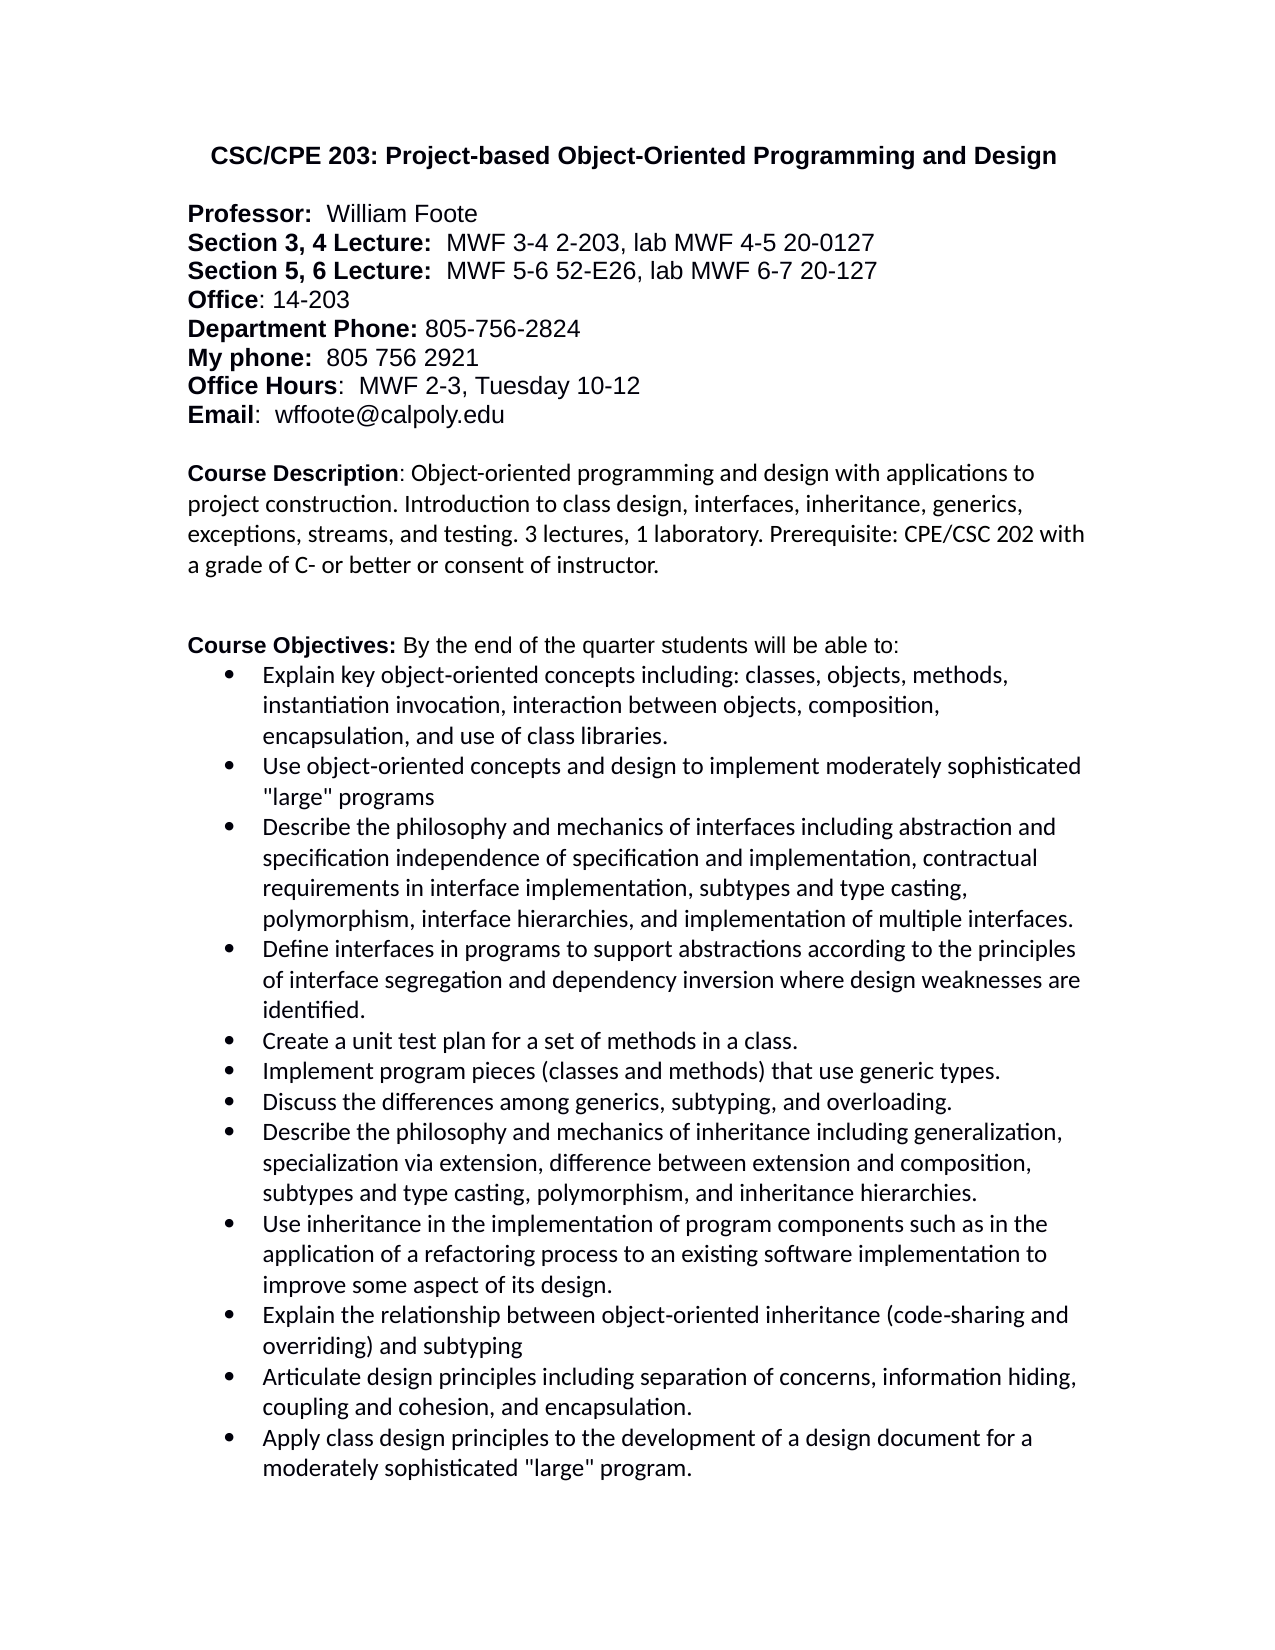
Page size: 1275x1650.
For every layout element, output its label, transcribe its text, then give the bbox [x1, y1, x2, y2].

text My phone: 805 756 2921 [187, 342, 1162, 371]
list Explain the relationship between object‐oriented inheritance (code‐sharing and overriding) and subtyping [225, 1300, 1087, 1361]
list Discuss the differences among generics, subtyping, and overloading. [225, 1086, 1087, 1117]
subtitle Course Objectives: By the end of the quarter students will be able to: [187, 632, 1087, 659]
list Define interfaces in programs to support abstractions according to the principles of interface segregation and dependency inversion where design weaknesses are identified. [225, 933, 1087, 1025]
list Use inheritance in the implementation of program components such as in the application of a refactoring process to an existing software implementation to improve some aspect of its design. [225, 1208, 1087, 1300]
list Use object‐oriented concepts and design to implement moderately sophisticated "large" programs [225, 750, 1087, 811]
text Office Hours: MWF 2-3, Tuesday 10-12 [187, 371, 1162, 400]
text Course Description: Object-oriented programming and design with applications to project construction. Introduction to class design, interfaces, inheritance, generics, exceptions, streams, and testing. 3 lectures, 1 laboratory. Prerequisite: CPE/CSC 202 with a grade of C- or better or consent of instructor. [187, 457, 1087, 579]
text Section 5, 6 Lecture: MWF 5-6 52-E26, lab MWF 6-7 20-127 [187, 256, 1162, 285]
list Apply class design principles to the development of a design document for a moderately sophisticated "large" program. [225, 1422, 1087, 1483]
text Department Phone: 805-756-2824 [187, 314, 1162, 342]
list Explain key object‐oriented concepts including: classes, objects, methods, instantiation invocation, interaction between objects, composition, encapsulation, and use of class libraries. [225, 659, 1087, 750]
text CSC/CPE 203: Project-based Object-Oriented Programming and Design [187, 141, 1087, 170]
list Implement program pieces (classes and methods) that use generic types. [225, 1056, 1087, 1086]
text Section 3, 4 Lecture: MWF 3-4 2-203, lab MWF 4-5 20-0127 [187, 227, 1162, 256]
list Describe the philosophy and mechanics of interfaces including abstraction and specification independence of specification and implementation, contractual requirements in interface implementation, subtypes and type casting, polymorphism, interface hierarchies, and implementation of multiple interfaces. [225, 811, 1087, 933]
text Professor: William Foote [187, 199, 1162, 227]
list Create a unit test plan for a set of methods in a class. [225, 1025, 1087, 1056]
list Articulate design principles including separation of concerns, information hiding, coupling and cohesion, and encapsulation. [225, 1361, 1087, 1422]
list Describe the philosophy and mechanics of inheritance including generalization, specialization via extension, difference between extension and composition, subtypes and type casting, polymorphism, and inheritance hierarchies. [225, 1117, 1087, 1208]
text Office: 14-203 [187, 285, 1162, 314]
text Email: wffoote@calpoly.edu [187, 400, 1162, 429]
